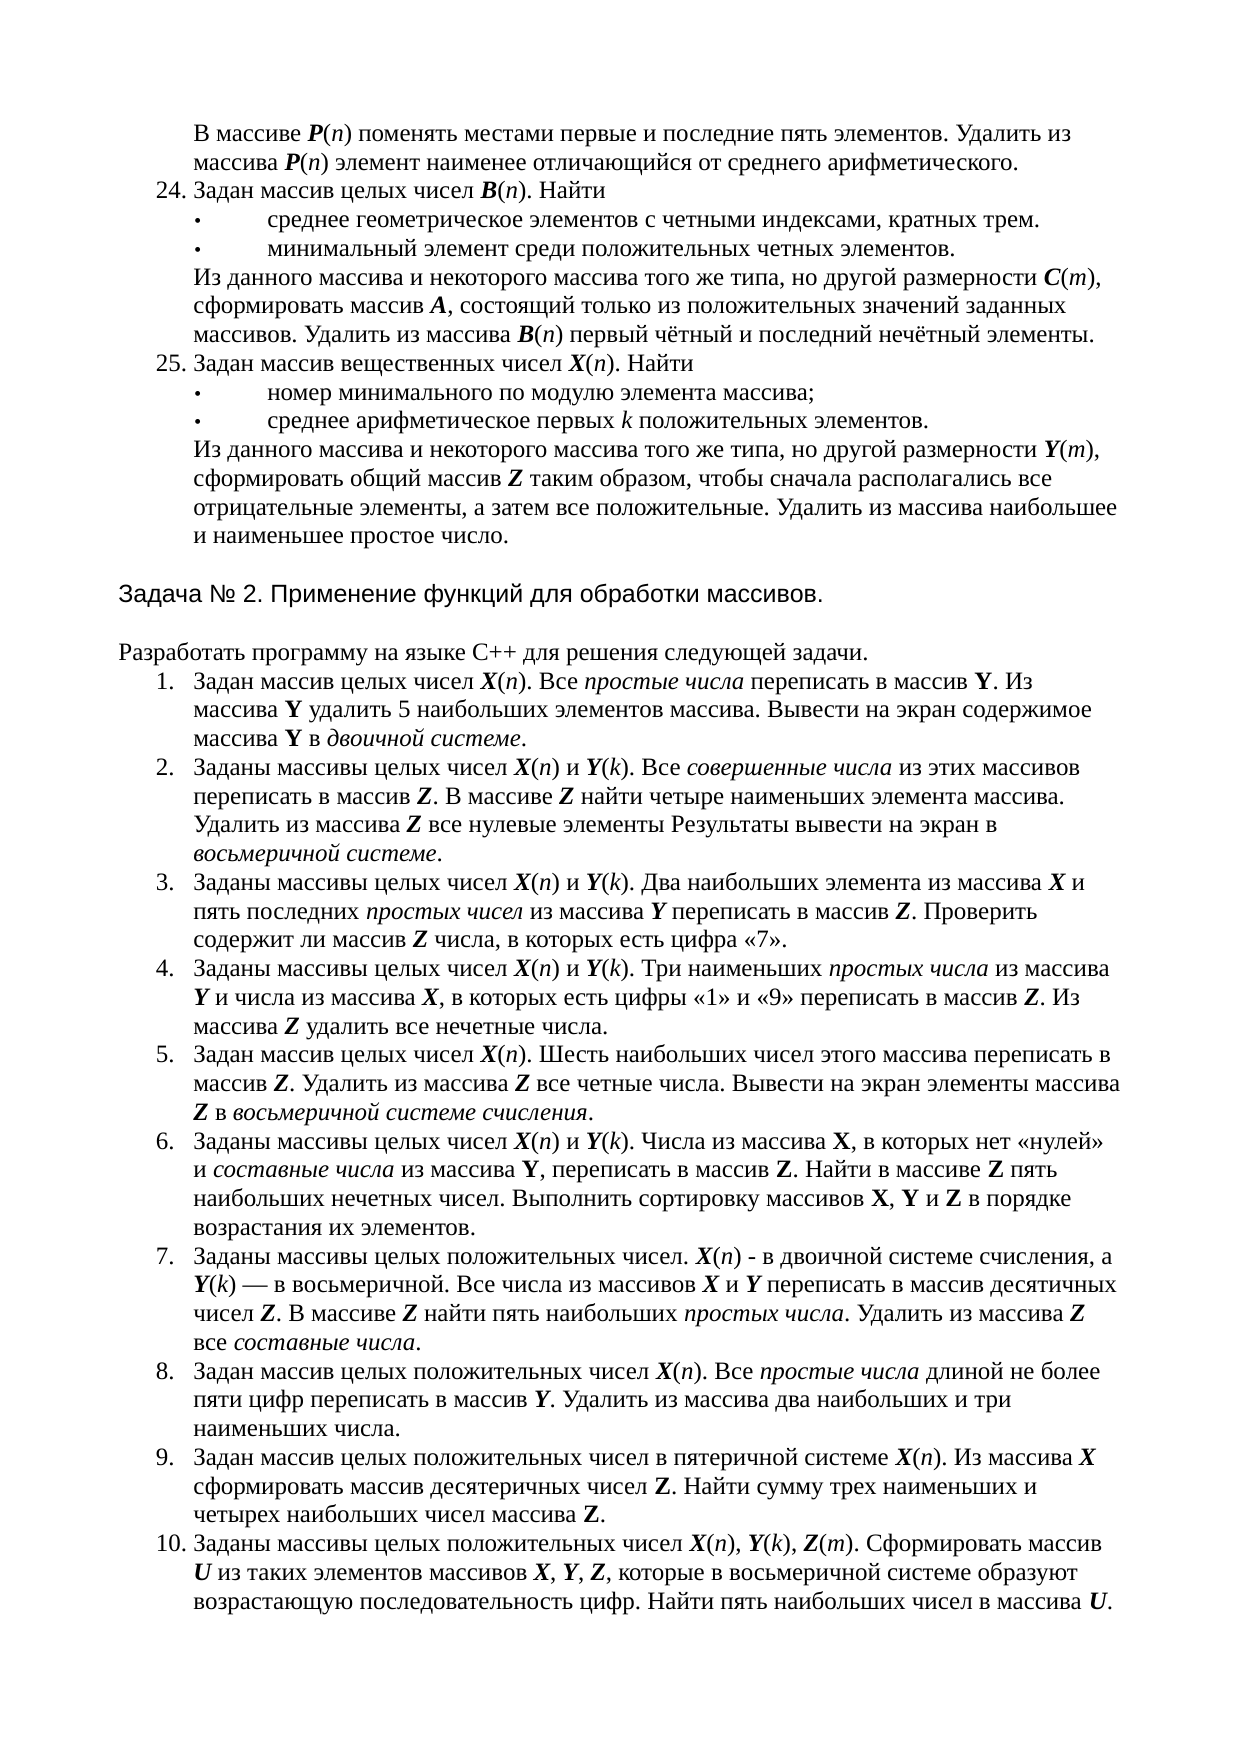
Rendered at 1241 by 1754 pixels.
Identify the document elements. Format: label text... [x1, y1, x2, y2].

list среднее арифметическое первых k положительных элементов. [193, 406, 1122, 434]
list Задан массив целых положительных чисел в пятеричной системе X(n). Из массива X сформировать массив десятеричных чисел Z. Найти сумму трех наименьших и четырех наибольших чисел массива Z. [156, 1442, 1122, 1528]
list номер минимального по модулю элемента массива; [193, 377, 1122, 406]
list Задан массив целых чисел B(n). Найти [156, 176, 1122, 204]
list Заданы массивы целых положительных чисел X(n), Y(k), Z(m). Сформировать массив U из таких элементов массивов X, Y, Z, которые в восьмеричной системе образуют возрастающую последовательность цифр. Найти пять наибольших чисел в массива U. [156, 1528, 1122, 1614]
text Разработать программу на языке С++ для решения следующей задачи. [118, 637, 1122, 666]
list Из данного массива и некоторого массива того же типа, но другой размерности С(m), сформировать массив А, состоящий только из положительных значений заданных массивов. Удалить из массива B(n) первый чётный и последний нечётный элементы. [156, 262, 1122, 348]
list Задан массив вещественных чисел Х(n). Найти [156, 348, 1122, 377]
list минимальный элемент среди положительных четных элементов. [193, 233, 1122, 262]
subtitle Задача № 2. Применение функций для обработки массивов. [118, 579, 1122, 608]
list Задан массив целых положительных чисел X(n). Все простые числа длиной не более пяти цифр переписать в массив Y. Удалить из массива два наибольших и три наименьших числа. [156, 1356, 1122, 1442]
list Из данного массива и некоторого массива того же типа, но другой размерности Y(m), сформировать общий массив Z таким образом, чтобы сначала располагались все отрицательные элементы, а затем все положительные. Удалить из массива наибольшее и наименьшее простое число. [156, 434, 1122, 549]
list Заданы массивы целых положительных чисел. X(n) - в двоичной системе счисления, а Y(k) — в восьмеричной. Все числа из массивов X и Y переписать в массив десятичных чисел Z. В массиве Z найти пять наибольших простых числа. Удалить из массива Z все составные числа. [156, 1241, 1122, 1356]
list Заданы массивы целых чисел X(n) и Y(k). Три наименьших простых числа из массива Y и числа из массива X, в которых есть цифры «1» и «9» переписать в массив Z. Из массива Z удалить все нечетные числа. [156, 953, 1122, 1039]
list Задан массив целых чисел X(n). Шесть наибольших чисел этого массива переписать в массив Z. Удалить из массива Z все четные числа. Вывести на экран элементы массива Z в восьмеричной системе счисления. [156, 1039, 1122, 1126]
list Заданы массивы целых чисел X(n) и Y(k). Числа из массива X, в которых нет «нулей» и составные числа из массива Y, переписать в массив Z. Найти в массиве Z пять наибольших нечетных чисел. Выполнить сортировку массивов X, Y и Z в порядке возрастания их элементов. [156, 1126, 1122, 1241]
list среднее геометрическое элементов с четными индексами, кратных трем. [193, 204, 1122, 233]
list В массиве P(n) поменять местами первые и последние пять элементов. Удалить из массива P(n) элемент наименее отличающийся от среднего арифметического. [156, 118, 1122, 176]
list Задан массив целых чисел X(n). Все простые числа переписать в массив Y. Из массива Y удалить 5 наибольших элементов массива. Вывести на экран содержимое массива Y в двоичной системе. [156, 666, 1122, 752]
list Заданы массивы целых чисел X(n) и Y(k). Два наибольших элемента из массива X и пять последних простых чисел из массива Y переписать в массив Z. Проверить содержит ли массив Z числа, в которых есть цифра «7». [156, 867, 1122, 953]
list Заданы массивы целых чисел X(n) и Y(k). Все совершенные числа из этих массивов переписать в массив Z. В массиве Z найти четыре наименьших элемента массива. Удалить из массива Z все нулевые элементы Результаты вывести на экран в восьмеричной системе. [156, 752, 1122, 867]
